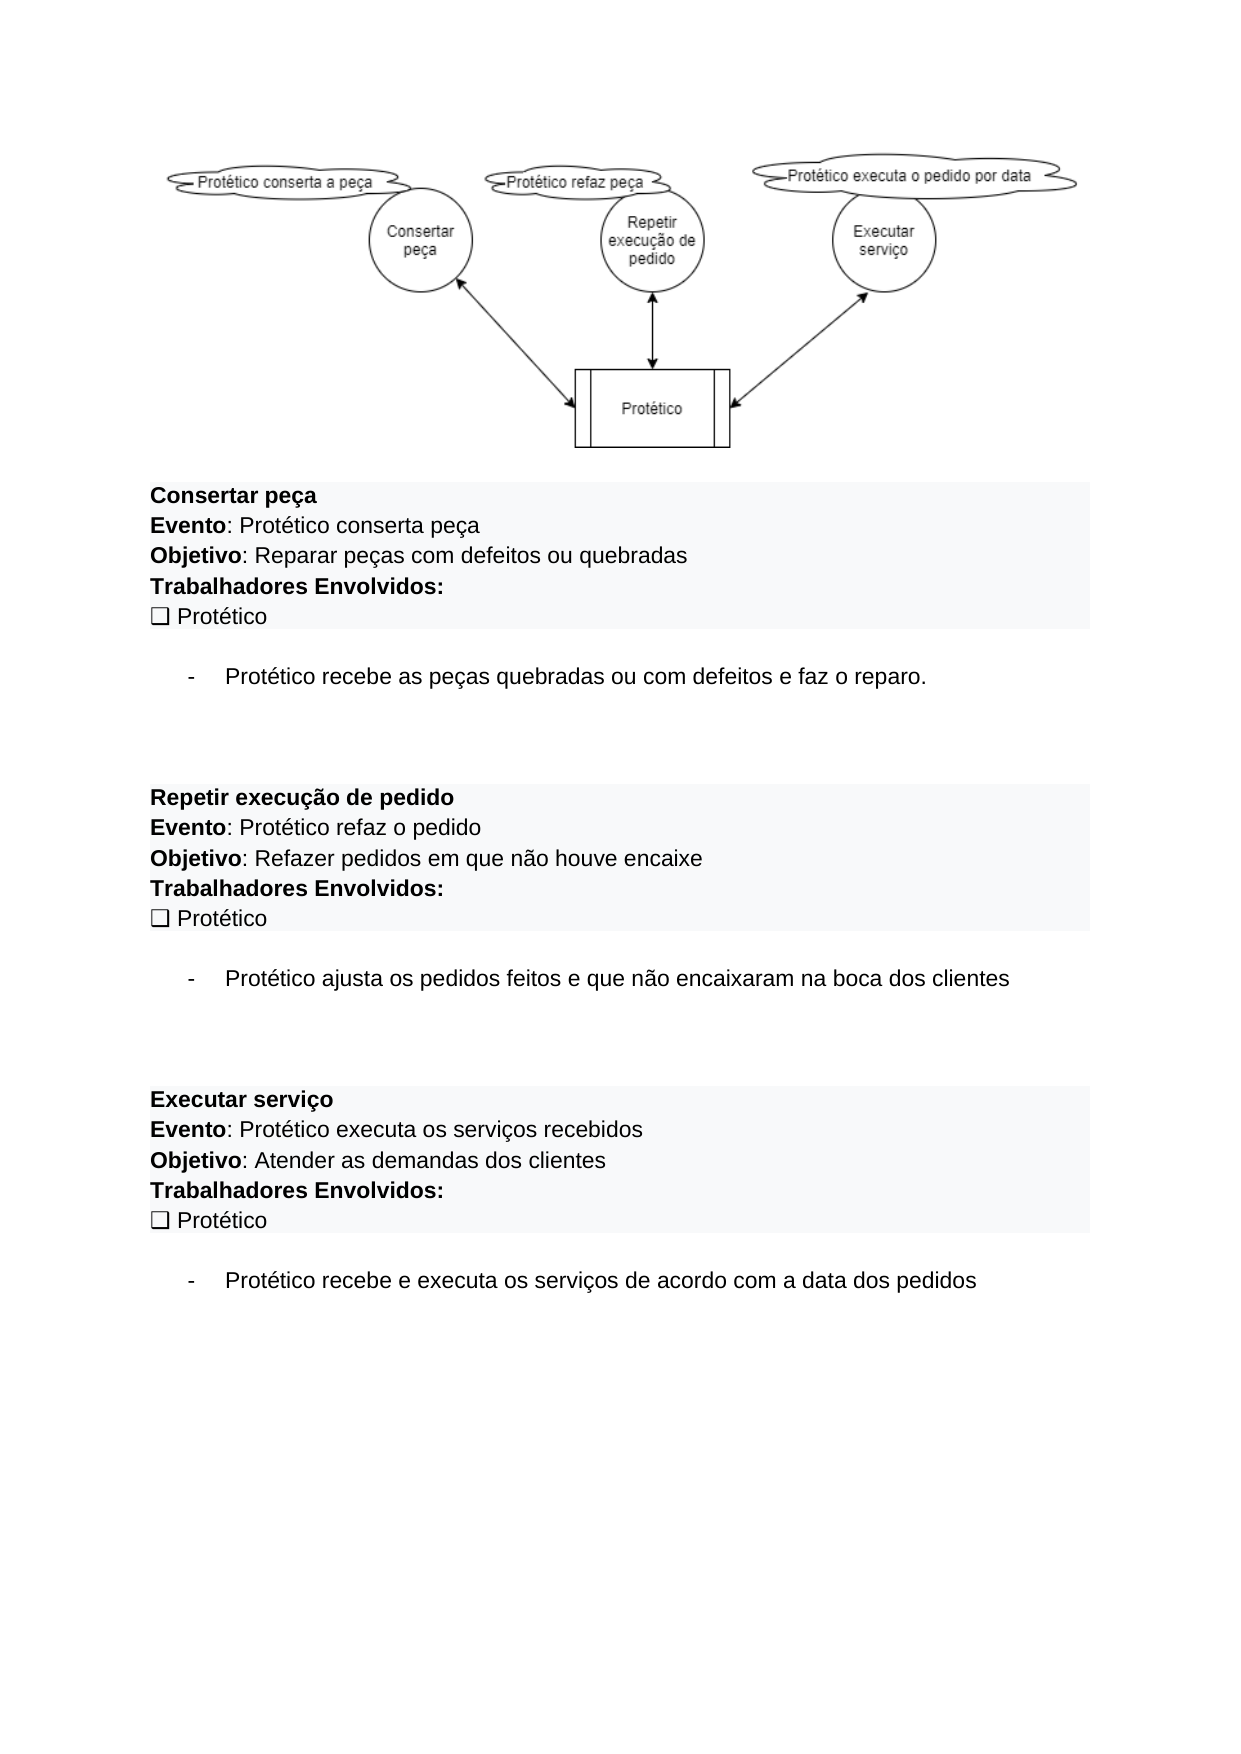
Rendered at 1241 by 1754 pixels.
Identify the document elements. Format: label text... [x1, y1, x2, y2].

text Evento: Protético refaz o pedido [150, 814, 1090, 841]
text Evento: Protético executa os serviços recebidos [150, 1116, 1090, 1143]
text ❑ Protético [150, 1207, 1090, 1233]
text ❑ Protético [150, 603, 1090, 629]
picture [150, 150, 1091, 448]
text Objetivo: Atender as demandas dos clientes [150, 1147, 1090, 1173]
text Trabalhadores Envolvidos: [150, 573, 1090, 599]
list Protético recebe as peças quebradas ou com defeitos e faz o reparo. [187, 663, 1090, 689]
text Trabalhadores Envolvidos: [150, 875, 1090, 901]
list Protético recebe e executa os serviços de acordo com a data dos pedidos [187, 1267, 1090, 1294]
text Trabalhadores Envolvidos: [150, 1177, 1090, 1203]
list Protético ajusta os pedidos feitos e que não encaixaram na boca dos clientes [187, 965, 1090, 992]
text Consertar peça [150, 482, 1090, 508]
text Objetivo: Refazer pedidos em que não houve encaixe [150, 844, 1090, 871]
text ❑ Protético [150, 905, 1090, 931]
text Executar serviço [150, 1086, 1090, 1112]
text Repetir execução de pedido [150, 784, 1090, 810]
text Objetivo: Reparar peças com defeitos ou quebradas [150, 542, 1090, 569]
text Evento: Protético conserta peça [150, 512, 1090, 538]
